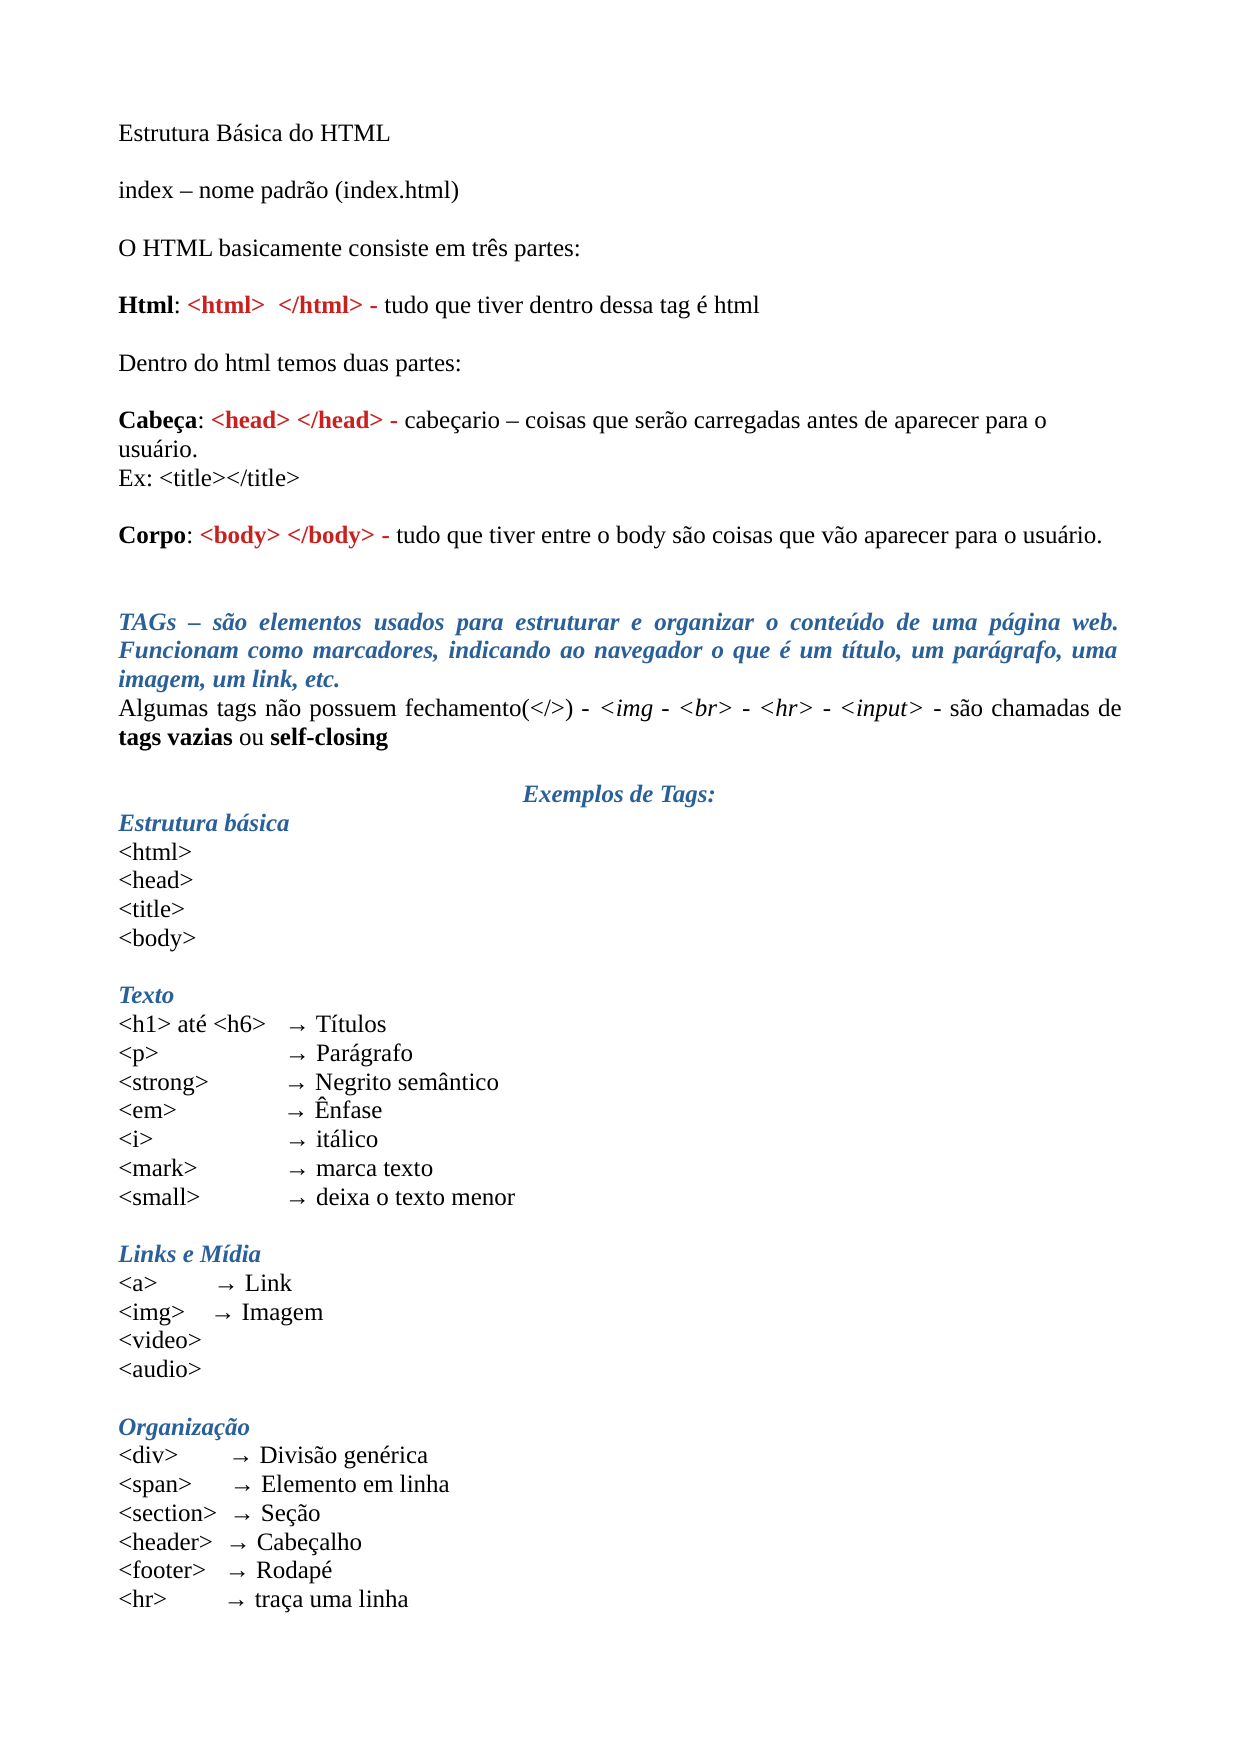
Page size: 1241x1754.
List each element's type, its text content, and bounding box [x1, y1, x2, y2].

text Estrutura básica [118, 808, 1122, 837]
text Links e Mídia [118, 1239, 1122, 1268]
text <small> → deixa o texto menor [118, 1182, 1122, 1211]
text Dentro do html temos duas partes: Cabeça: <head> </head> - cabeçario – coisas que serão carregadas antes de aparecer para o usuário. [118, 348, 1122, 463]
text index – nome padrão (index.html) O HTML basicamente consiste em três partes: [118, 176, 1122, 291]
text <html> [118, 837, 1122, 866]
text <h1> até <h6> → Títulos [118, 1009, 1122, 1038]
text <head> [118, 866, 1122, 894]
text <a> → Link [118, 1268, 1122, 1297]
text Exemplos de Tags: [118, 779, 1122, 808]
text <audio> [118, 1354, 1122, 1383]
text <em> → Ênfase [118, 1096, 1122, 1124]
text <i> → itálico [118, 1124, 1122, 1153]
text Html: <html> </html> - tudo que tiver dentro dessa tag é html [118, 291, 1122, 319]
text Corpo: <body> </body> - tudo que tiver entre o body são coisas que vão aparecer para o usuário. [118, 521, 1122, 549]
text <strong> → Negrito semântico [118, 1067, 1122, 1096]
text <video> [118, 1326, 1122, 1354]
text <hr> → traça uma linha [118, 1584, 1122, 1613]
text <img> → Imagem [118, 1297, 1122, 1326]
text <p> → Parágrafo [118, 1038, 1122, 1067]
text <mark> → marca texto [118, 1153, 1122, 1182]
text Organização [118, 1412, 1122, 1441]
text Texto [118, 981, 1122, 1009]
text TAGs – são elementos usados para estruturar e organizar o conteúdo de uma página web. Funcionam como marcadores, indicando ao navegador o que é um título, um parágrafo, uma imagem, um link, etc. [118, 607, 1122, 693]
text <body> [118, 923, 1122, 952]
text <span> → Elemento em linha [118, 1469, 1122, 1498]
text <div> → Divisão genérica [118, 1441, 1122, 1469]
text Algumas tags não possuem fechamento(</>) - <img - <br> - <hr> - <input> - são chamadas de tags vazias ou self-closing [118, 693, 1122, 751]
text Estrutura Básica do HTML [118, 118, 1122, 147]
text Ex: <title></title> [118, 463, 1122, 492]
text <footer> → Rodapé [118, 1556, 1122, 1584]
text <title> [118, 894, 1122, 923]
text <header> → Cabeçalho [118, 1527, 1122, 1556]
text <section> → Seção [118, 1498, 1122, 1527]
